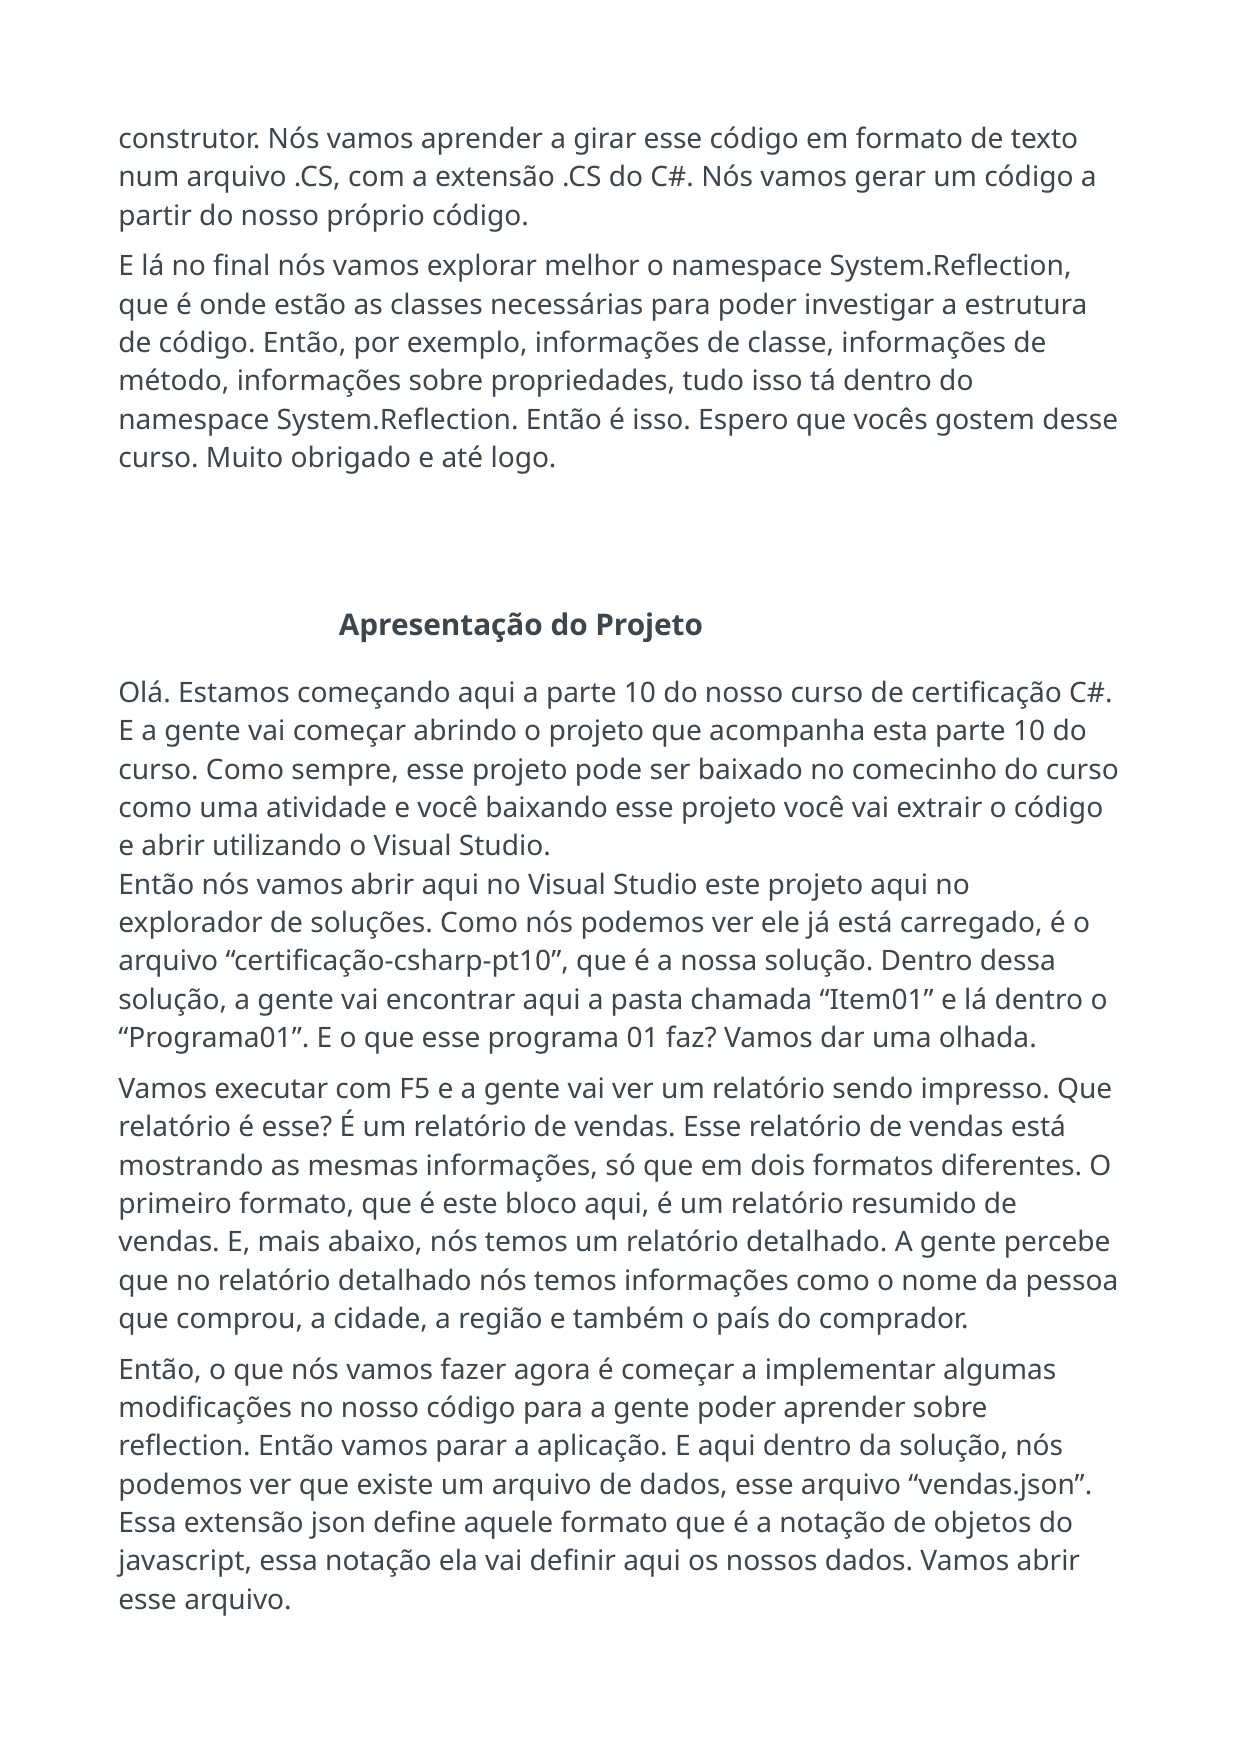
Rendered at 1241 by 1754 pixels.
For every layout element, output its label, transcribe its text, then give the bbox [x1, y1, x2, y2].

text E lá no final nós vamos explorar melhor o namespace System.Reflection, que é onde estão as classes necessárias para poder investigar a estrutura de código. Então, por exemplo, informações de classe, informações de método, informações sobre propriedades, tudo isso tá dentro do namespace System.Reflection. Então é isso. Espero que vocês gostem desse curso. Muito obrigado e até logo. [118, 246, 1122, 476]
text Então, o que nós vamos fazer agora é começar a implementar algumas modificações no nosso código para a gente poder aprender sobre reflection. Então vamos parar a aplicação. E aqui dentro da solução, nós podemos ver que existe um arquivo de dados, esse arquivo “vendas.json”. Essa extensão json define aquele formato que é a notação de objetos do javascript, essa notação ela vai definir aqui os nossos dados. Vamos abrir esse arquivo. [118, 1349, 1122, 1617]
text Então nós vamos abrir aqui no Visual Studio este projeto aqui no explorador de soluções. Como nós podemos ver ele já está carregado, é o arquivo “certificação-csharp-pt10”, que é a nossa solução. Dentro dessa solução, a gente vai encontrar aqui a pasta chamada “Item01” e lá dentro o “Programa01”. E o que esse programa 01 faz? Vamos dar uma olhada. [118, 864, 1122, 1056]
text construtor. Nós vamos aprender a girar esse código em formato de texto num arquivo .CS, com a extensão .CS do C#. Nós vamos gerar um código a partir do nosso próprio código. [118, 118, 1122, 233]
text Apresentação do Projeto [118, 603, 1122, 643]
text Olá. Estamos começando aqui a parte 10 do nosso curso de certificação C#. E a gente vai começar abrindo o projeto que acompanha esta parte 10 do curso. Como sempre, esse projeto pode ser baixado no comecinho do curso como uma atividade e você baixando esse projeto você vai extrair o código e abrir utilizando o Visual Studio. [118, 672, 1122, 864]
text Vamos executar com F5 e a gente vai ver um relatório sendo impresso. Que relatório é esse? É um relatório de vendas. Esse relatório de vendas está mostrando as mesmas informações, só que em dois formatos diferentes. O primeiro formato, que é este bloco aqui, é um relatório resumido de vendas. E, mais abaixo, nós temos um relatório detalhado. A gente percebe que no relatório detalhado nós temos informações como o nome da pessoa que comprou, a cidade, a região e também o país do comprador. [118, 1068, 1122, 1336]
